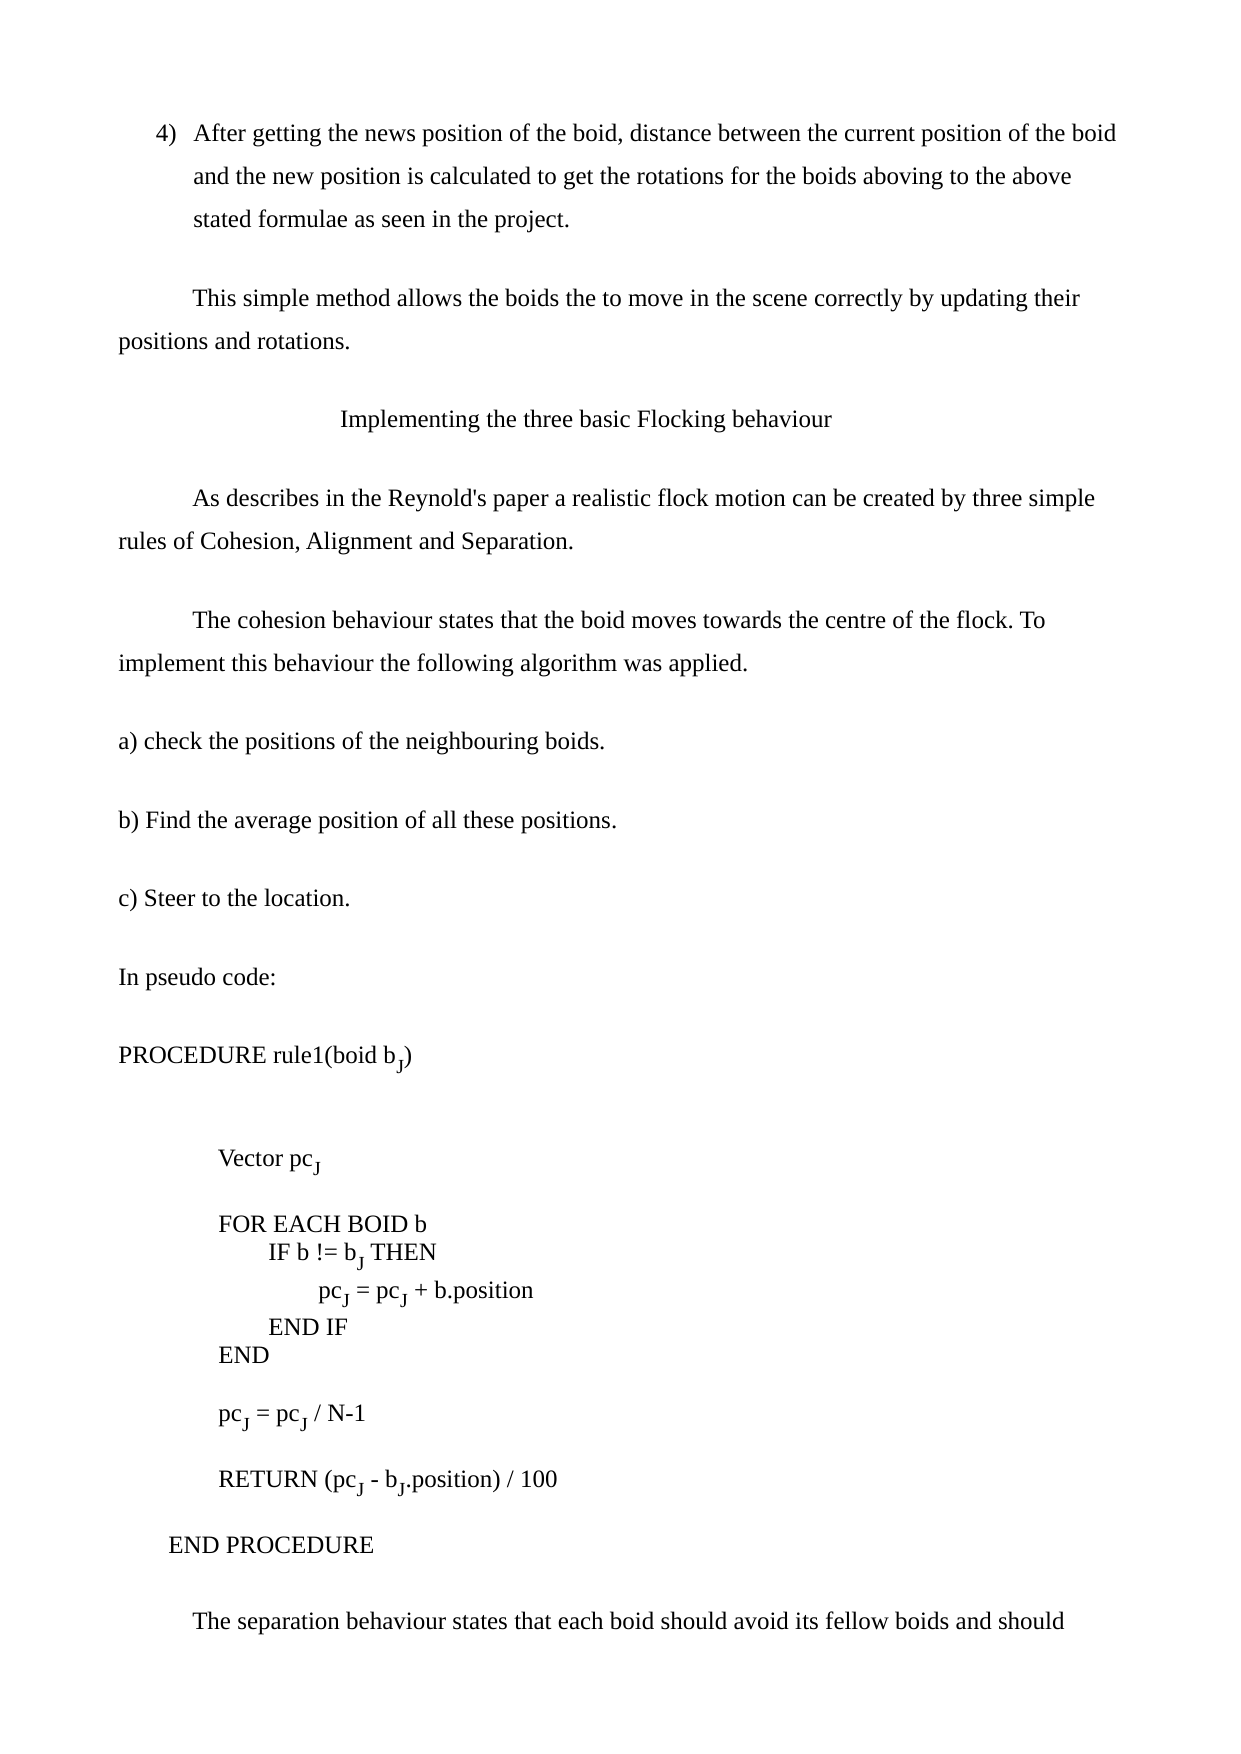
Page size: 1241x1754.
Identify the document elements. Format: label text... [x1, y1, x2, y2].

text The separation behaviour states that each boid should avoid its fellow boids and should [118, 1606, 1122, 1635]
text In pseudo code: [118, 962, 1122, 991]
text Vector pcJ [118, 1143, 1122, 1180]
text b) Find the average position of all these positions. [118, 805, 1122, 834]
text Implementing the three basic Flocking behaviour [118, 404, 1122, 433]
text c) Steer to the location. [118, 883, 1122, 912]
text pcJ = pcJ + b.position [118, 1275, 1122, 1312]
text a) check the positions of the neighbouring boids. [118, 726, 1122, 755]
list After getting the news position of the boid, distance between the current position of the boid and the new position is calculated to get the rotations for the boids aboving to the above stated formulae as seen in the project. [156, 118, 1122, 233]
text FOR EACH BOID b [118, 1209, 1122, 1237]
text As describes in the Reynold's paper a realistic flock motion can be created by three simple rules of Cohesion, Alignment and Separation. [118, 483, 1122, 555]
text END [118, 1341, 1122, 1369]
text RETURN (pcJ - bJ.position) / 100 [118, 1464, 1122, 1501]
text pcJ = pcJ / N-1 [118, 1398, 1122, 1435]
text PROCEDURE rule1(boid bJ) [118, 1041, 1122, 1078]
text END PROCEDURE [118, 1530, 1122, 1559]
text END IF [118, 1312, 1122, 1341]
text This simple method allows the boids the to move in the scene correctly by updating their positions and rotations. [118, 283, 1122, 355]
text The cohesion behaviour states that the boid moves towards the centre of the flock. To implement this behaviour the following algorithm was applied. [118, 605, 1122, 677]
text IF b != bJ THEN [118, 1237, 1122, 1275]
